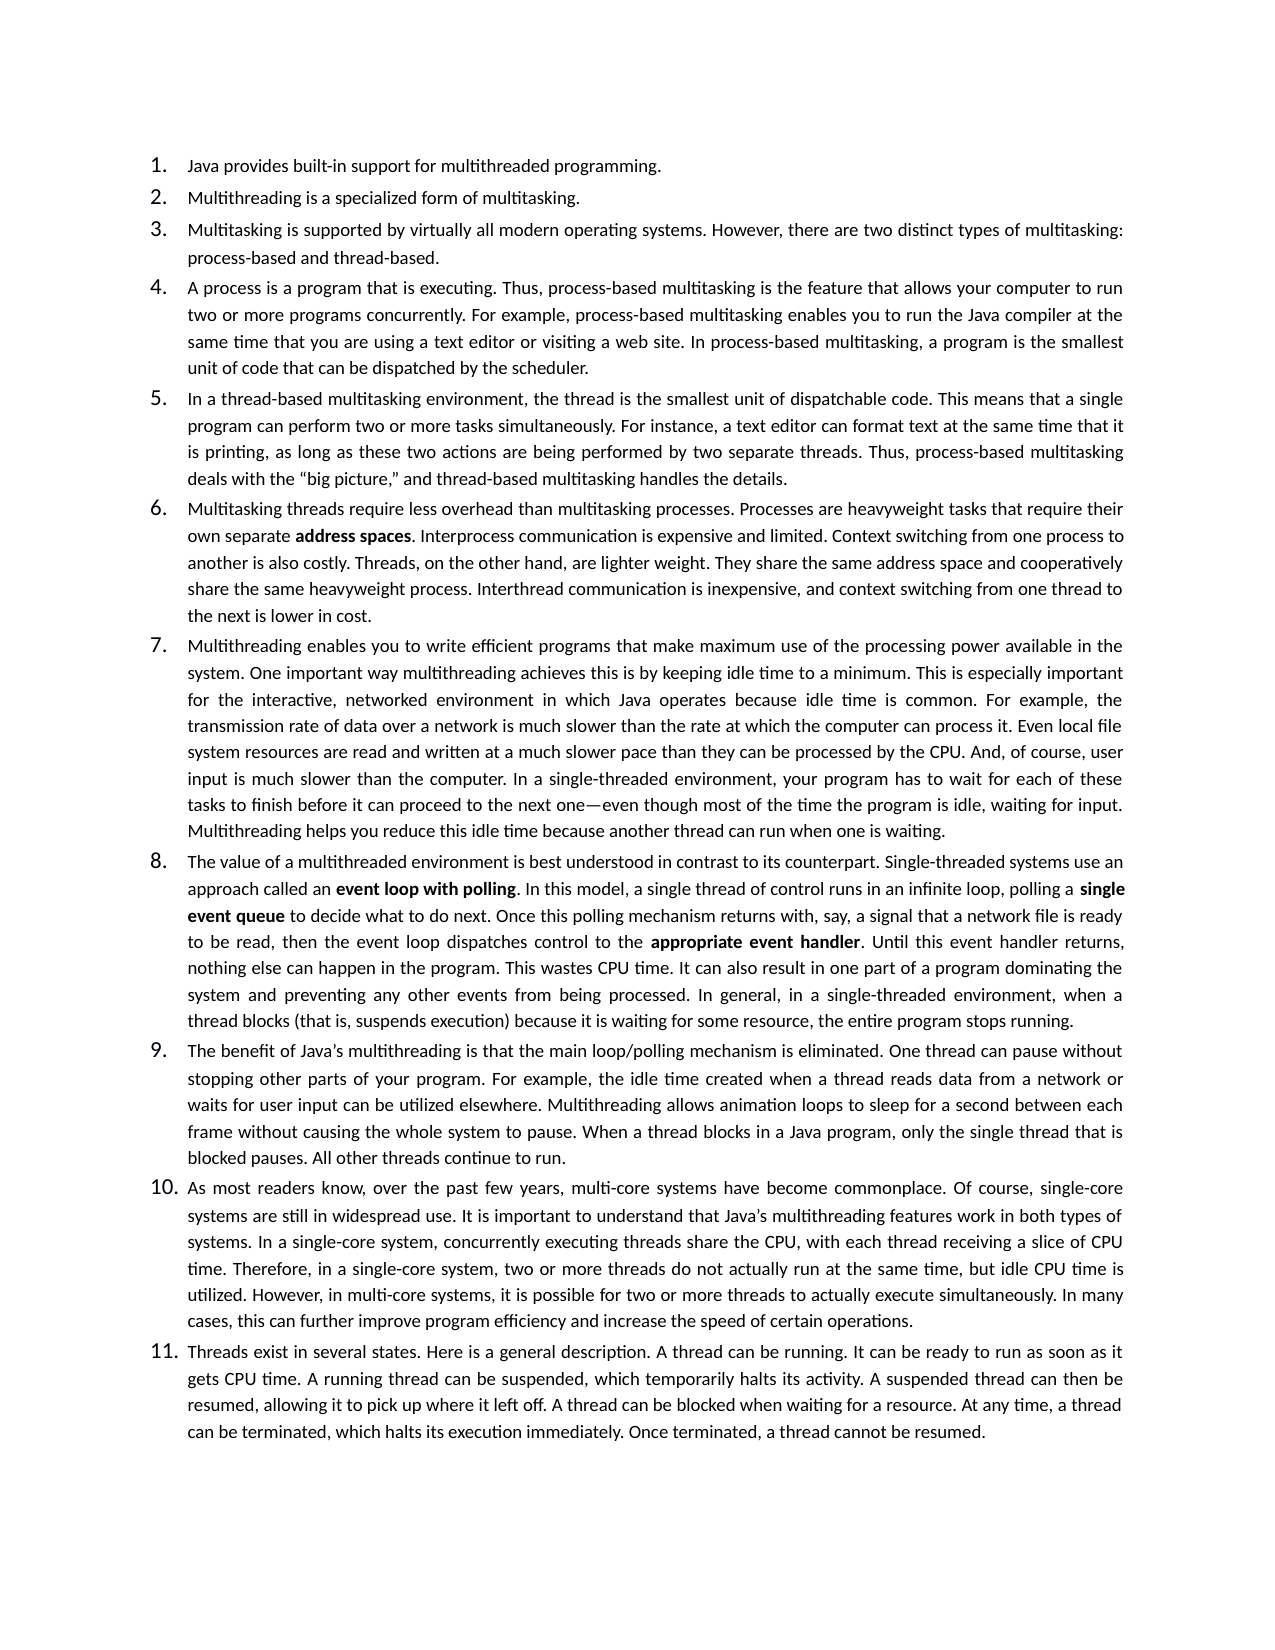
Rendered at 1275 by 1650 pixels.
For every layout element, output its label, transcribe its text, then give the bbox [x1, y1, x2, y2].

list In a thread-based multitasking environment, the thread is the smallest unit of dispatchable code. This means that a single program can perform two or more tasks simultaneously. For instance, a text editor can format text at the same time that it is printing, as long as these two actions are being performed by two separate threads. Thus, process-based multitasking deals with the “big picture,” and thread-based multitasking handles the details. [150, 383, 1125, 490]
list A process is a program that is executing. Thus, process-based multitasking is the feature that allows your computer to run two or more programs concurrently. For example, process-based multitasking enables you to run the Java compiler at the same time that you are using a text editor or visiting a web site. In process-based multitasking, a program is the smallest unit of code that can be dispatched by the scheduler. [150, 272, 1125, 379]
list Multitasking is supported by virtually all modern operating systems. However, there are two distinct types of multitasking: process-based and thread-based. [150, 214, 1125, 269]
list The benefit of Java’s multithreading is that the main loop/polling mechanism is eliminated. One thread can pause without stopping other parts of your program. For example, the idle time created when a thread reads data from a network or waits for user input can be utilized elsewhere. Multithreading allows animation loops to sleep for a second between each frame without causing the whole system to pause. When a thread blocks in a Java program, only the single thread that is blocked pauses. All other threads continue to run. [150, 1036, 1125, 1169]
list Multithreading is a specialized form of multitasking. [150, 182, 1125, 210]
list Java provides built-in support for multithreaded programming. [150, 150, 1125, 178]
list As most readers know, over the past few years, multi-core systems have become commonplace. Of course, single-core systems are still in widespread use. It is important to understand that Java’s multithreading features work in both types of systems. In a single-core system, concurrently executing threads share the CPU, with each thread receiving a slice of CPU time. Therefore, in a single-core system, two or more threads do not actually run at the same time, but idle CPU time is utilized. However, in multi-core systems, it is possible for two or more threads to actually execute simultaneously. In many cases, this can further improve program efficiency and increase the speed of certain operations. [150, 1172, 1125, 1332]
list Multitasking threads require less overhead than multitasking processes. Processes are heavyweight tasks that require their own separate address spaces. Interprocess communication is expensive and limited. Context switching from one process to another is also costly. Threads, on the other hand, are lighter weight. They share the same address space and cooperatively share the same heavyweight process. Interthread communication is inexpensive, and context switching from one thread to the next is lower in cost. [150, 493, 1125, 627]
list Multithreading enables you to write efficient programs that make maximum use of the processing power available in the system. One important way multithreading achieves this is by keeping idle time to a minimum. This is especially important for the interactive, networked environment in which Java operates because idle time is common. For example, the transmission rate of data over a network is much slower than the rate at which the computer can process it. Even local file system resources are read and written at a much slower pace than they can be processed by the CPU. And, of course, user input is much slower than the computer. In a single-threaded environment, your program has to wait for each of these tasks to finish before it can proceed to the next one—even though most of the time the program is idle, waiting for input. Multithreading helps you reduce this idle time because another thread can run when one is waiting. [150, 630, 1125, 843]
list The value of a multithreaded environment is best understood in contrast to its counterpart. Single-threaded systems use an approach called an event loop with polling. In this model, a single thread of control runs in an infinite loop, polling a single event queue to decide what to do next. Once this polling mechanism returns with, say, a signal that a network file is ready to be read, then the event loop dispatches control to the appropriate event handler. Until this event handler returns, nothing else can happen in the program. This wastes CPU time. It can also result in one part of a program dominating the system and preventing any other events from being processed. In general, in a single-threaded environment, when a thread blocks (that is, suspends execution) because it is waiting for some resource, the entire program stops running. [150, 846, 1125, 1032]
list Threads exist in several states. Here is a general description. A thread can be running. It can be ready to run as soon as it gets CPU time. A running thread can be suspended, which temporarily halts its activity. A suspended thread can then be resumed, allowing it to pick up where it left off. A thread can be blocked when waiting for a resource. At any time, a thread can be terminated, which halts its execution immediately. Once terminated, a thread cannot be resumed. [150, 1336, 1125, 1443]
